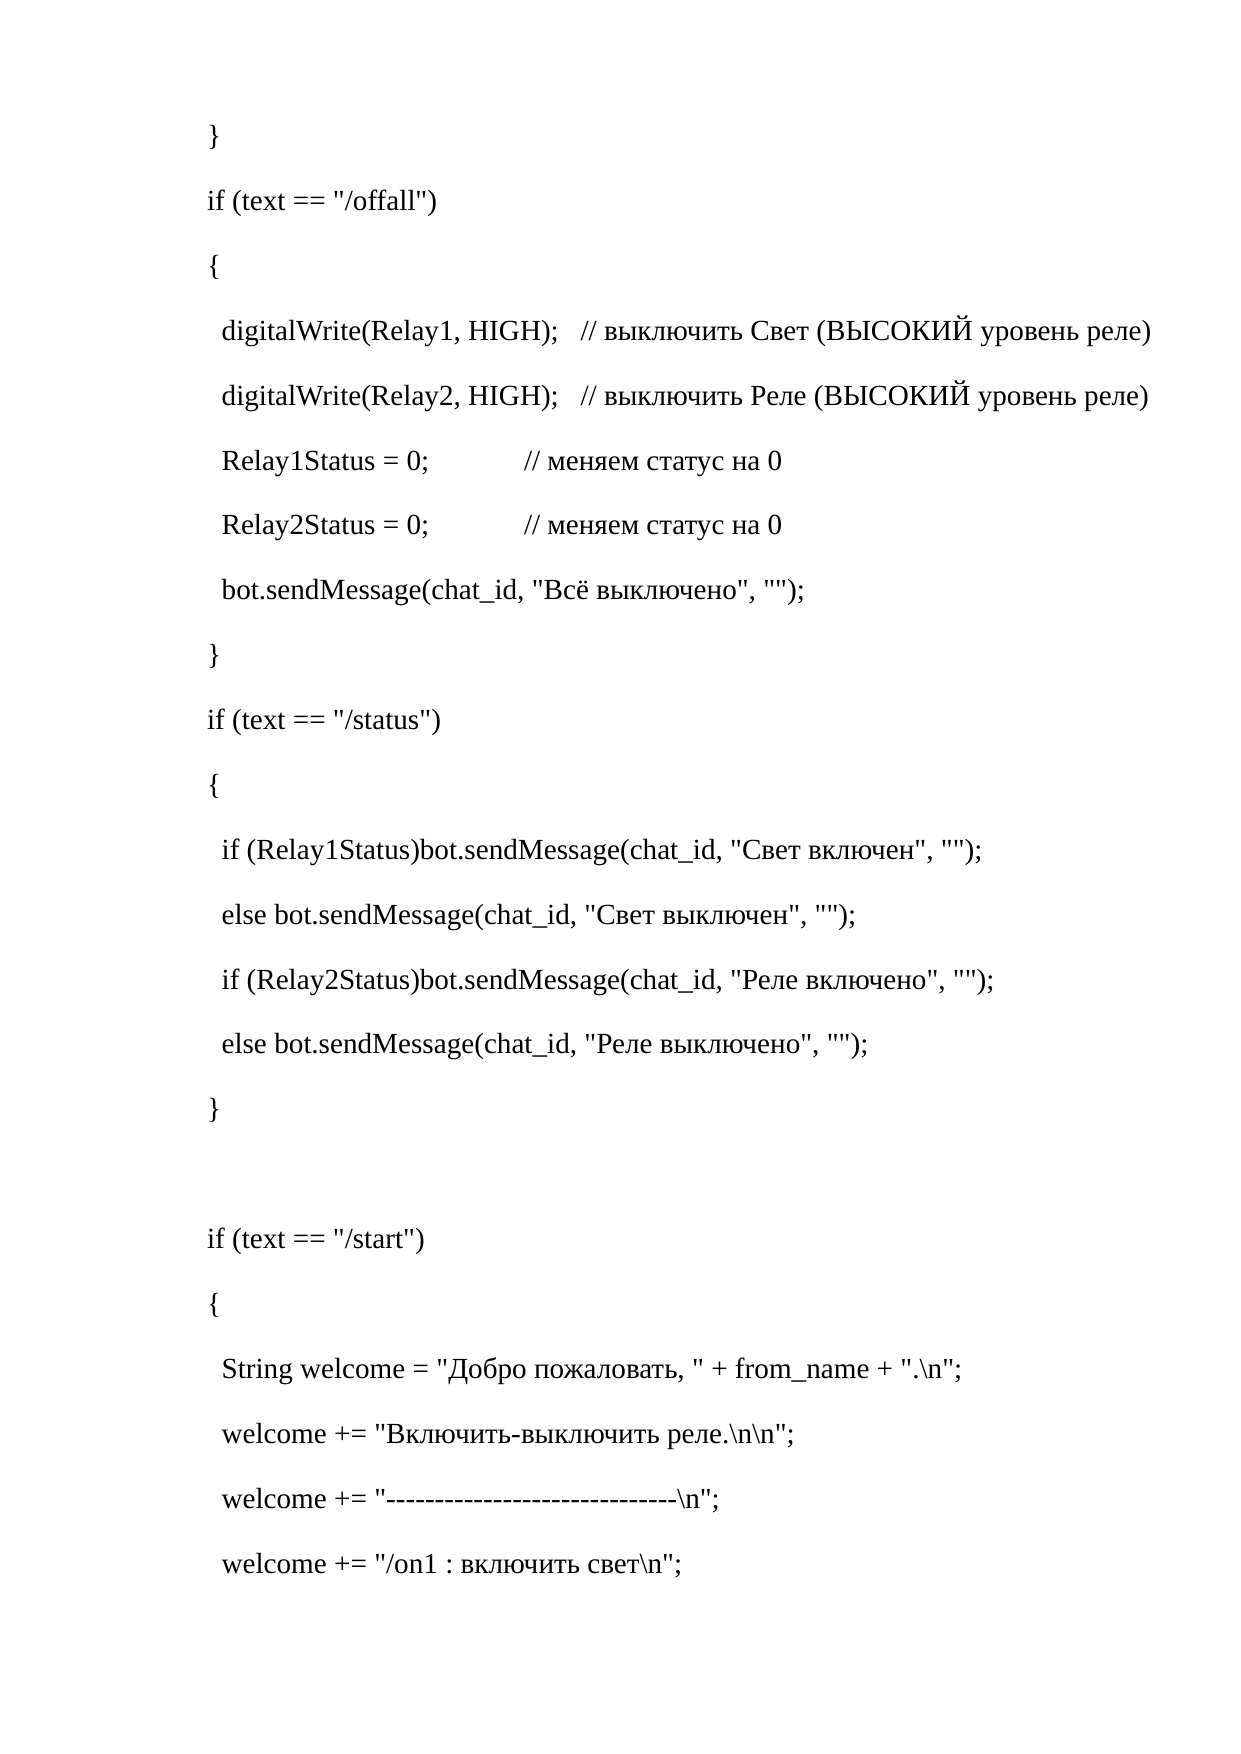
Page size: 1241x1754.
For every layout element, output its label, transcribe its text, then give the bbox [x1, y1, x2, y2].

text Relay2Status = 0; // меняем статус на 0 [178, 507, 1182, 541]
text { [178, 767, 1182, 801]
text digitalWrite(Relay1, HIGH); // выключить Свет (ВЫСОКИЙ уровень реле) [178, 313, 1182, 346]
text if (text == "/start") [178, 1221, 1182, 1255]
text welcome += "/on1 : включить свет\n"; [178, 1546, 1182, 1579]
text digitalWrite(Relay2, HIGH); // выключить Реле (ВЫСОКИЙ уровень реле) [178, 378, 1182, 411]
text else bot.sendMessage(chat_id, "Свет выключен", ""); [178, 897, 1182, 930]
text bot.sendMessage(chat_id, "Всё выключено", ""); [178, 572, 1182, 606]
text Relay1Status = 0; // меняем статус на 0 [178, 443, 1182, 476]
text if (Relay1Status)bot.sendMessage(chat_id, "Свет включен", ""); [178, 832, 1182, 866]
text { [178, 1286, 1182, 1320]
text { [178, 248, 1182, 281]
text } [178, 637, 1182, 671]
text if (Relay2Status)bot.sendMessage(chat_id, "Реле включено", ""); [178, 962, 1182, 995]
text welcome += "------------------------------\n"; [178, 1481, 1182, 1514]
text String welcome = "Добро пожаловать, " + from_name + ".\n"; [178, 1351, 1182, 1385]
text if (text == "/status") [178, 702, 1182, 736]
text if (text == "/offall") [178, 183, 1182, 217]
text } [178, 118, 1182, 152]
text } [178, 1092, 1182, 1125]
text else bot.sendMessage(chat_id, "Реле выключено", ""); [178, 1027, 1182, 1060]
text welcome += "Включить-выключить реле.\n\n"; [178, 1416, 1182, 1449]
